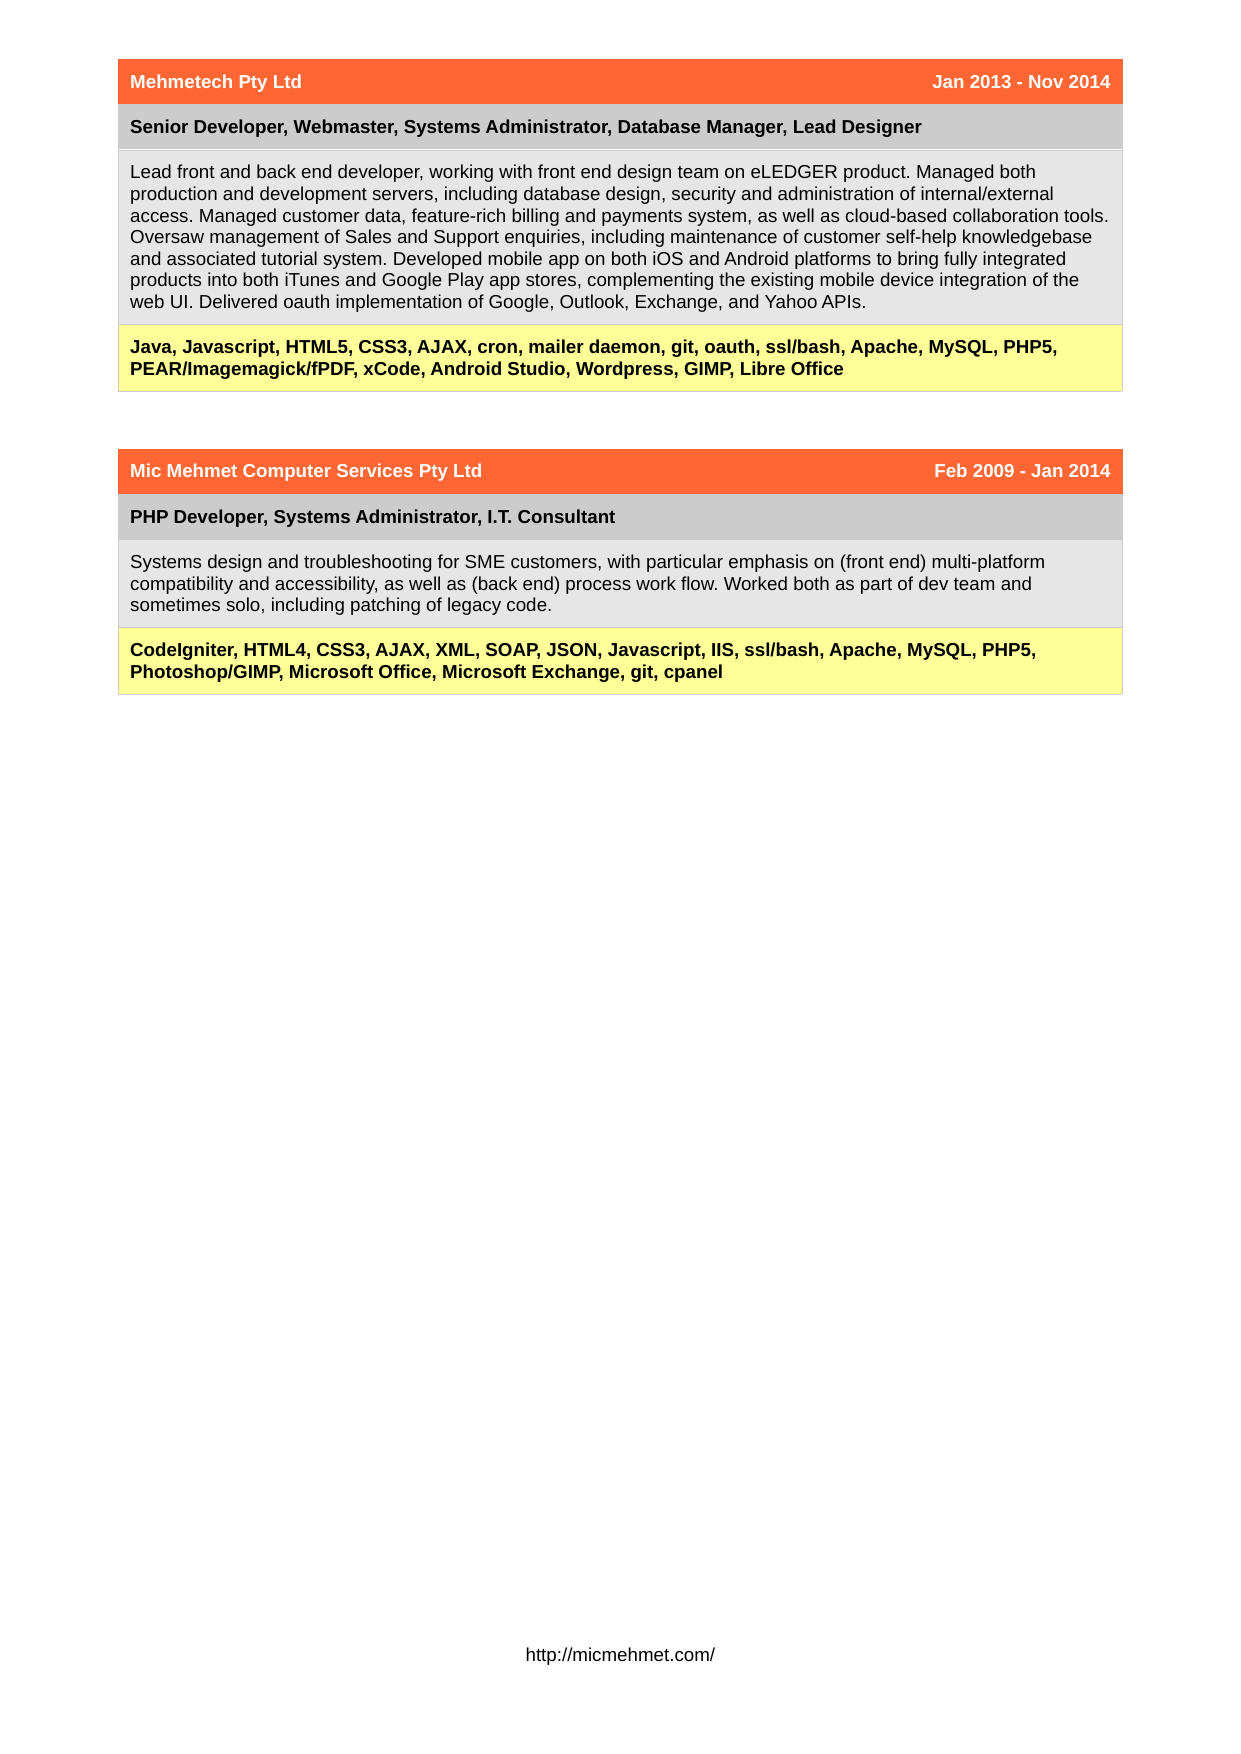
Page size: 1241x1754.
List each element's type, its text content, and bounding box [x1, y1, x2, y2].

table_header Mic Mehmet Computer Services Pty Ltd [119, 450, 620, 494]
table_cell Java, Javascript, HTML5, CSS3, AJAX, cron, mailer daemon, git, oauth, ssl/bash, Apache, MySQL, PHP5, PEAR/Imagemagick/fPDF, xCode, Android Studio, Wordpress, GIMP, Libre Office [119, 325, 1122, 391]
table_cell CodeIgniter, HTML4, CSS3, AJAX, XML, SOAP, JSON, Javascript, IIS, ssl/bash, Apache, MySQL, PHP5, Photoshop/GIMP, Microsoft Office, Microsoft Exchange, git, cpanel [119, 628, 1122, 694]
table_cell Systems design and troubleshooting for SME customers, with particular emphasis on (front end) multi-platform compatibility and accessibility, as well as (back end) process work flow. Worked both as part of dev team and sometimes solo, including patching of legacy code. [119, 540, 1122, 627]
table_header Feb 2009 - Jan 2014 [620, 450, 1122, 494]
table_cell Lead front and back end developer, working with front end design team on eLEDGER product. Managed both production and development servers, including database design, security and administration of internal/external access. Managed customer data, feature-rich billing and payments system, as well as cloud-based collaboration tools. Oversaw management of Sales and Support enquiries, including maintenance of customer self-help knowledgebase and associated tutorial system. Developed mobile app on both iOS and Android platforms to bring fully integrated products into both iTunes and Google Play app stores, complementing the existing mobile device integration of the web UI. Delivered oauth implementation of Google, Outlook, Exchange, and Yahoo APIs. [119, 151, 1122, 324]
table_cell PHP Developer, Systems Administrator, I.T. Consultant [119, 495, 1122, 539]
table_header Mehmetech Pty Ltd [119, 60, 620, 104]
table_cell Senior Developer, Webmaster, Systems Administrator, Database Manager, Lead Designer [119, 105, 1122, 149]
table_header Jan 2013 - Nov 2014 [620, 60, 1122, 104]
